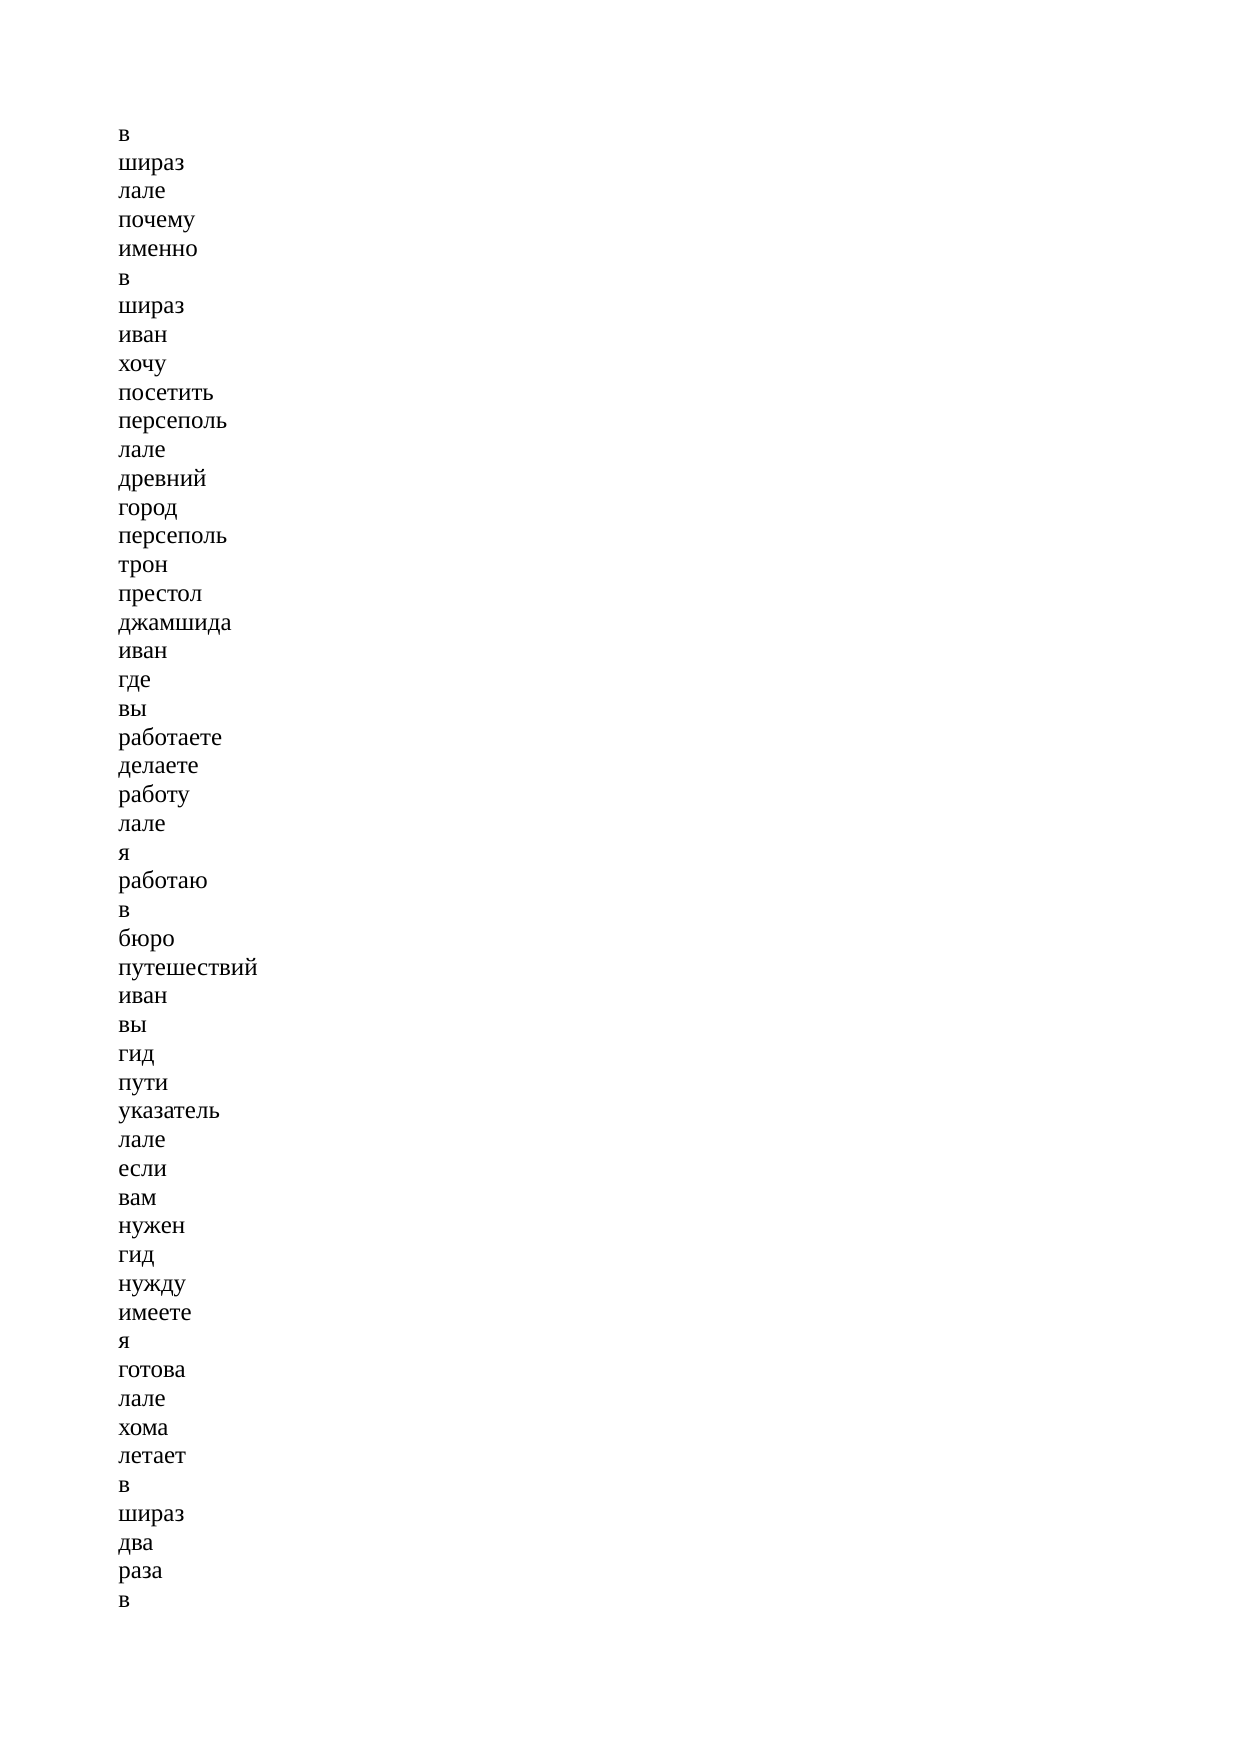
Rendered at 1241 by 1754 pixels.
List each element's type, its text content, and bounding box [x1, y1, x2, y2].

text раза [118, 1556, 1122, 1584]
text если [118, 1153, 1122, 1182]
text готова [118, 1354, 1122, 1383]
text почему [118, 204, 1122, 233]
text работу [118, 779, 1122, 808]
text древний [118, 463, 1122, 492]
text гид [118, 1038, 1122, 1067]
text в [118, 1469, 1122, 1498]
text в [118, 262, 1122, 291]
text хочу [118, 348, 1122, 377]
text вам [118, 1182, 1122, 1211]
text два [118, 1527, 1122, 1556]
text хома [118, 1412, 1122, 1441]
text город [118, 492, 1122, 521]
text иван [118, 636, 1122, 664]
text я [118, 837, 1122, 866]
text путешествий [118, 952, 1122, 981]
text посетить [118, 377, 1122, 406]
text лале [118, 808, 1122, 837]
text вы [118, 1009, 1122, 1038]
text иван [118, 981, 1122, 1009]
text в [118, 118, 1122, 147]
text указатель [118, 1096, 1122, 1124]
text престол [118, 578, 1122, 607]
text летает [118, 1441, 1122, 1469]
text где [118, 664, 1122, 693]
text персеполь [118, 521, 1122, 549]
text пути [118, 1067, 1122, 1096]
text гид [118, 1239, 1122, 1268]
text именно [118, 233, 1122, 262]
text иван [118, 319, 1122, 348]
text шираз [118, 147, 1122, 176]
text я [118, 1326, 1122, 1354]
text бюро [118, 923, 1122, 952]
text джамшида [118, 607, 1122, 636]
text работаю [118, 866, 1122, 894]
text в [118, 1584, 1122, 1613]
text нужен [118, 1211, 1122, 1239]
text лале [118, 1383, 1122, 1412]
text нужду [118, 1268, 1122, 1297]
text работаете [118, 722, 1122, 751]
text делаете [118, 751, 1122, 779]
text трон [118, 549, 1122, 578]
text лале [118, 1124, 1122, 1153]
text имеете [118, 1297, 1122, 1326]
text шираз [118, 291, 1122, 319]
text персеполь [118, 406, 1122, 434]
text лале [118, 434, 1122, 463]
text лале [118, 176, 1122, 204]
text вы [118, 693, 1122, 722]
text в [118, 894, 1122, 923]
text шираз [118, 1498, 1122, 1527]
